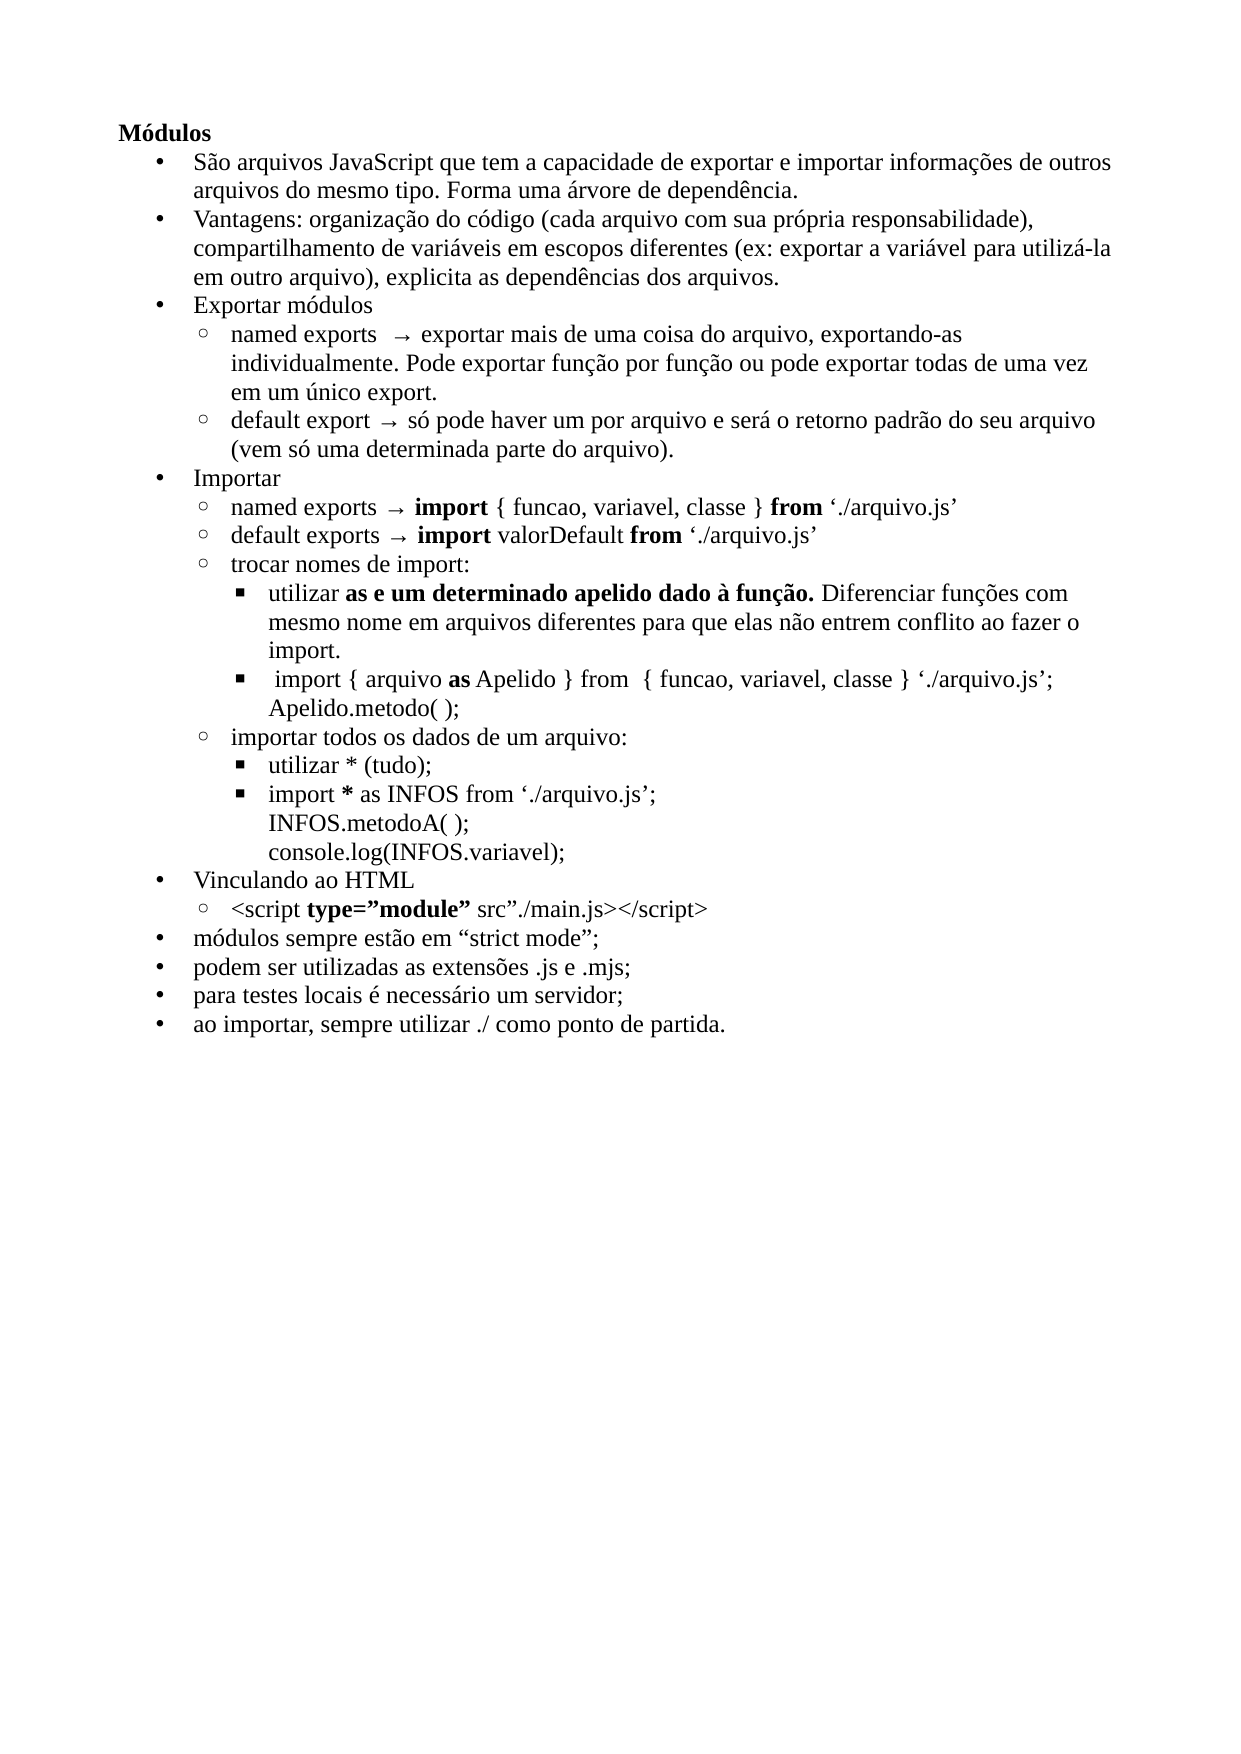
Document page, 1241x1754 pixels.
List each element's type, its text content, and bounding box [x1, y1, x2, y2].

list default export → só pode haver um por arquivo e será o retorno padrão do seu arquivo (vem só uma determinada parte do arquivo). [193, 406, 1122, 463]
list importar todos os dados de um arquivo: [193, 722, 1122, 751]
list Apelido.metodo( ); [231, 693, 1122, 722]
list import * as INFOS from ‘./arquivo.js’; [231, 779, 1122, 808]
list utilizar * (tudo); [231, 751, 1122, 779]
list named exports → exportar mais de uma coisa do arquivo, exportando-as individualmente. Pode exportar função por função ou pode exportar todas de uma vez em um único export. [193, 319, 1122, 406]
list utilizar as e um determinado apelido dado à função. Diferenciar funções com mesmo nome em arquivos diferentes para que elas não entrem conflito ao fazer o import. [231, 578, 1122, 664]
list ao importar, sempre utilizar ./ como ponto de partida. [156, 1009, 1122, 1038]
list podem ser utilizadas as extensões .js e .mjs; [156, 952, 1122, 981]
list São arquivos JavaScript que tem a capacidade de exportar e importar informações de outros arquivos do mesmo tipo. Forma uma árvore de dependência. [156, 147, 1122, 204]
list Importar [156, 463, 1122, 492]
list default exports → import valorDefault from ‘./arquivo.js’ [193, 521, 1122, 549]
list import { arquivo as Apelido } from { funcao, variavel, classe } ‘./arquivo.js’; [231, 664, 1122, 693]
list Vinculando ao HTML [156, 866, 1122, 894]
text Módulos [118, 118, 1122, 147]
list trocar nomes de import: [193, 549, 1122, 578]
list para testes locais é necessário um servidor; [156, 981, 1122, 1009]
list módulos sempre estão em “strict mode”; [156, 923, 1122, 952]
list Vantagens: organização do código (cada arquivo com sua própria responsabilidade), compartilhamento de variáveis em escopos diferentes (ex: exportar a variável para utilizá-la em outro arquivo), explicita as dependências dos arquivos. [156, 204, 1122, 291]
list console.log(INFOS.variavel); [231, 837, 1122, 866]
list Exportar módulos [156, 291, 1122, 319]
list INFOS.metodoA( ); [231, 808, 1122, 837]
list <script type=”module” src”./main.js></script> [193, 894, 1122, 923]
list named exports → import { funcao, variavel, classe } from ‘./arquivo.js’ [193, 492, 1122, 521]
